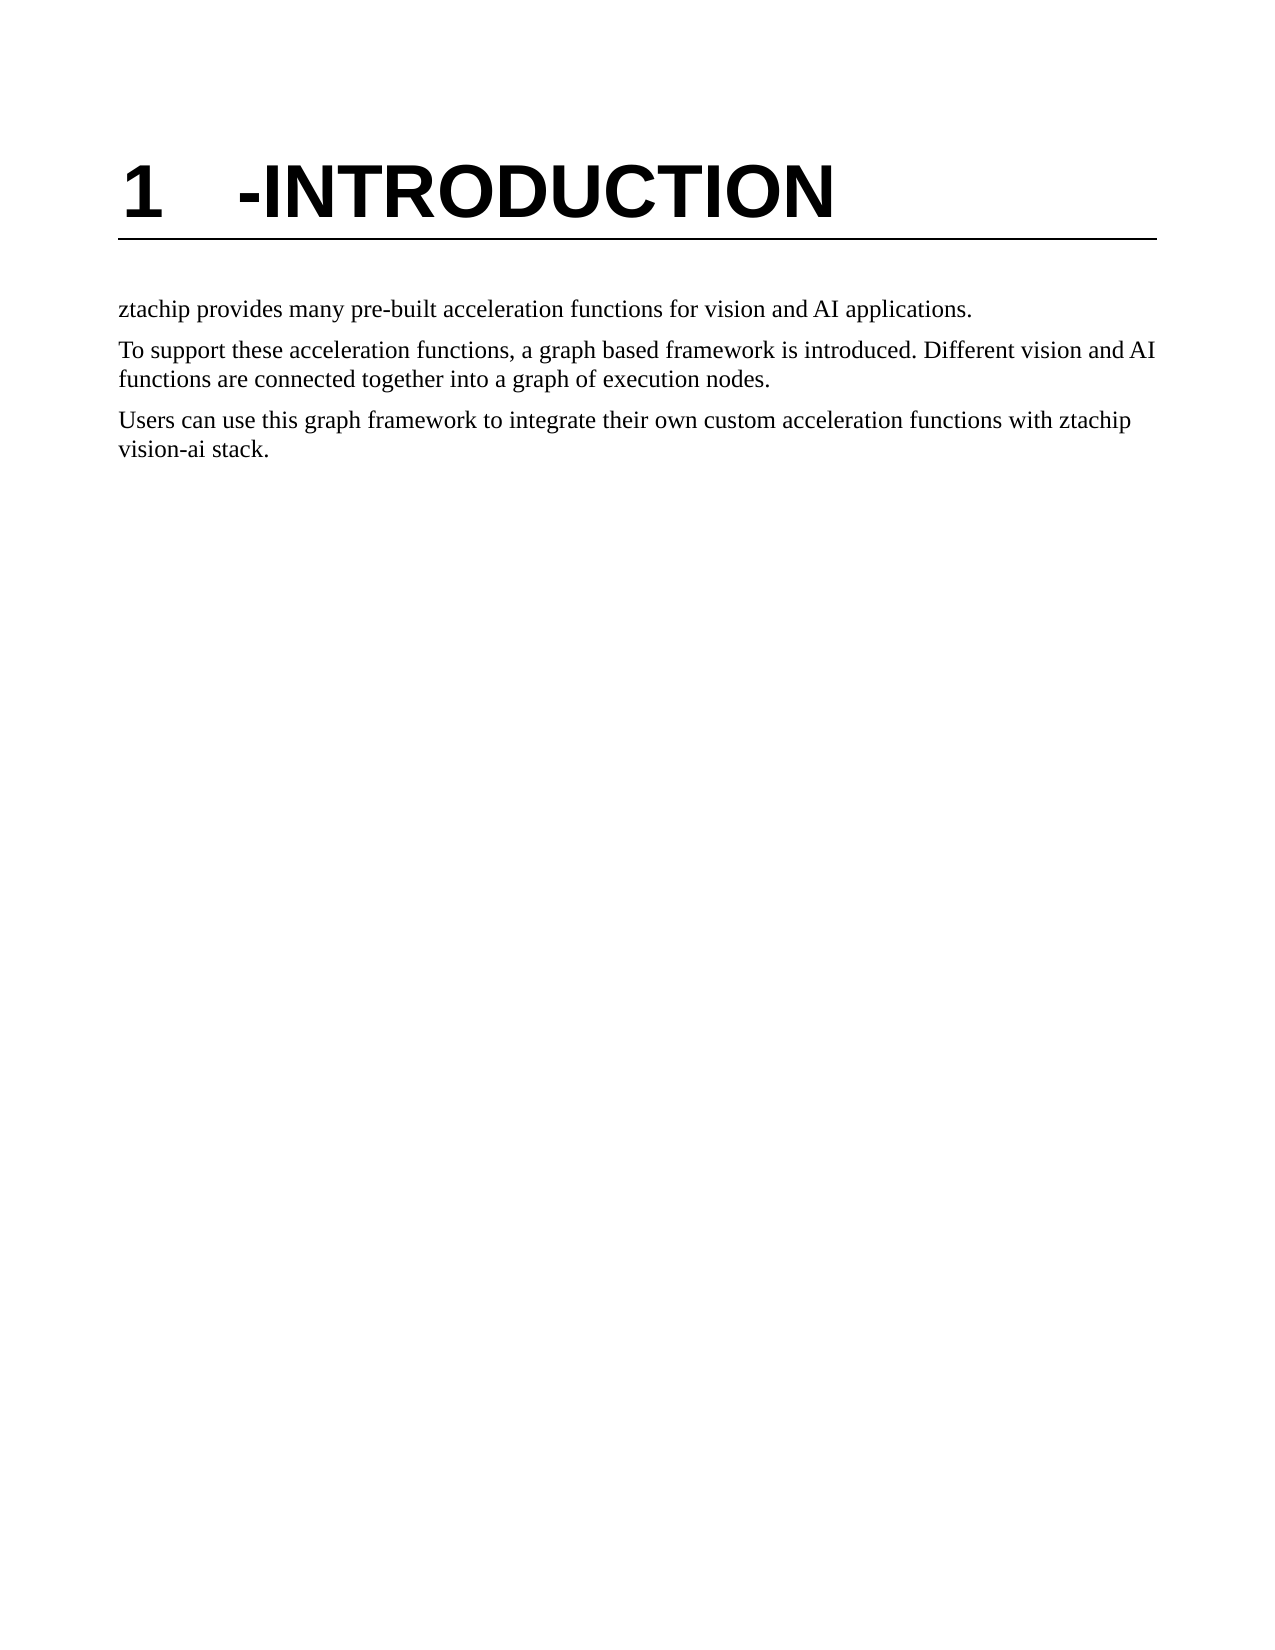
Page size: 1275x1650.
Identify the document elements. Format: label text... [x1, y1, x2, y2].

text Users can use this graph framework to integrate their own custom acceleration functions with ztachip vision-ai stack. [118, 405, 1157, 463]
text To support these acceleration functions, a graph based framework is introduced. Different vision and AI functions are connected together into a graph of execution nodes. [118, 335, 1157, 393]
text ztachip provides many pre-built acceleration functions for vision and AI applications. [118, 294, 1157, 323]
subtitle -INTRODUCTION [118, 143, 1157, 238]
